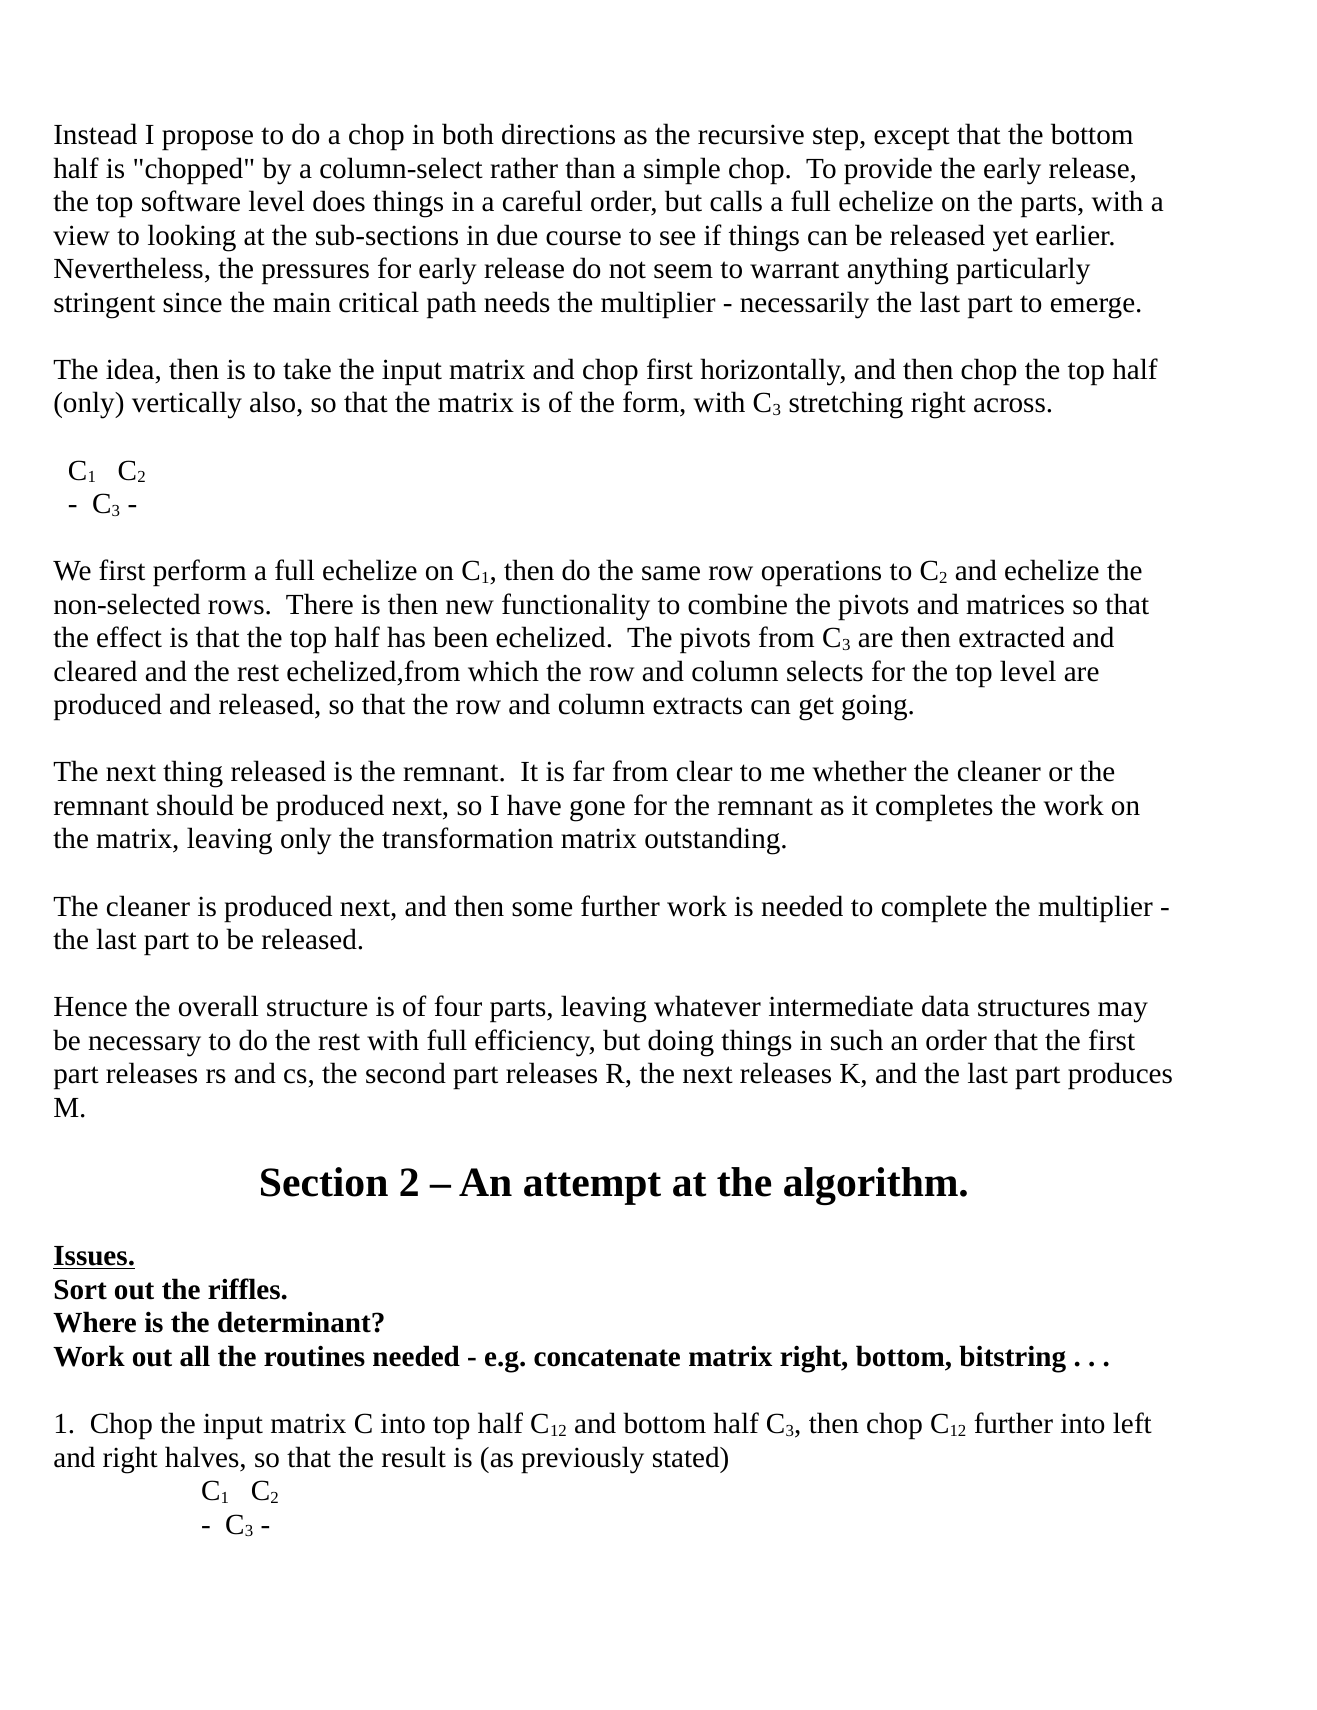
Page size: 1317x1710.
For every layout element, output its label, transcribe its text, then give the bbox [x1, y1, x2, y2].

text Section 2 – An attempt at the algorithm. [53, 1157, 1174, 1205]
text Sort out the riffles. [53, 1272, 1174, 1306]
text Where is the determinant? [53, 1306, 1174, 1339]
text C1 C2 [53, 1473, 1174, 1507]
text - C3 - [53, 1507, 1174, 1540]
text Instead I propose to do a chop in both directions as the recursive step, except that the bottom half is "chopped" by a column-select rather than a simple chop. To provide the early release, the top software level does things in a careful order, but calls a full echelize on the parts, with a view to looking at the sub-sections in due course to see if things can be released yet earlier. Nevertheless, the pressures for early release do not seem to warrant anything particularly stringent since the main critical path needs the multiplier - necessarily the last part to emerge. [53, 117, 1174, 318]
text - C3 - [53, 486, 1174, 520]
text The next thing released is the remnant. It is far from clear to me whether the cleaner or the remnant should be produced next, so I have gone for the remnant as it completes the work on the matrix, leaving only the transformation matrix outstanding. [53, 754, 1174, 855]
text Issues. [53, 1238, 1174, 1272]
text Hence the overall structure is of four parts, leaving whatever intermediate data structures may be necessary to do the rest with full efficiency, but doing things in such an order that the first part releases rs and cs, the second part releases R, the next releases K, and the last part produces M. [53, 989, 1174, 1123]
text C1 C2 [53, 453, 1174, 486]
text The cleaner is produced next, and then some further work is needed to complete the multiplier - the last part to be released. [53, 889, 1174, 956]
text 1. Chop the input matrix C into top half C12 and bottom half C3, then chop C12 further into left and right halves, so that the result is (as previously stated) [53, 1406, 1174, 1473]
text We first perform a full echelize on C1, then do the same row operations to C2 and echelize the non-selected rows. There is then new functionality to combine the pivots and matrices so that the effect is that the top half has been echelized. The pivots from C3 are then extracted and cleared and the rest echelized,from which the row and column selects for the top level are produced and released, so that the row and column extracts can get going. [53, 553, 1174, 721]
text Work out all the routines needed - e.g. concatenate matrix right, bottom, bitstring . . . [53, 1339, 1174, 1373]
text The idea, then is to take the input matrix and chop first horizontally, and then chop the top half (only) vertically also, so that the matrix is of the form, with C3 stretching right across. [53, 352, 1174, 419]
